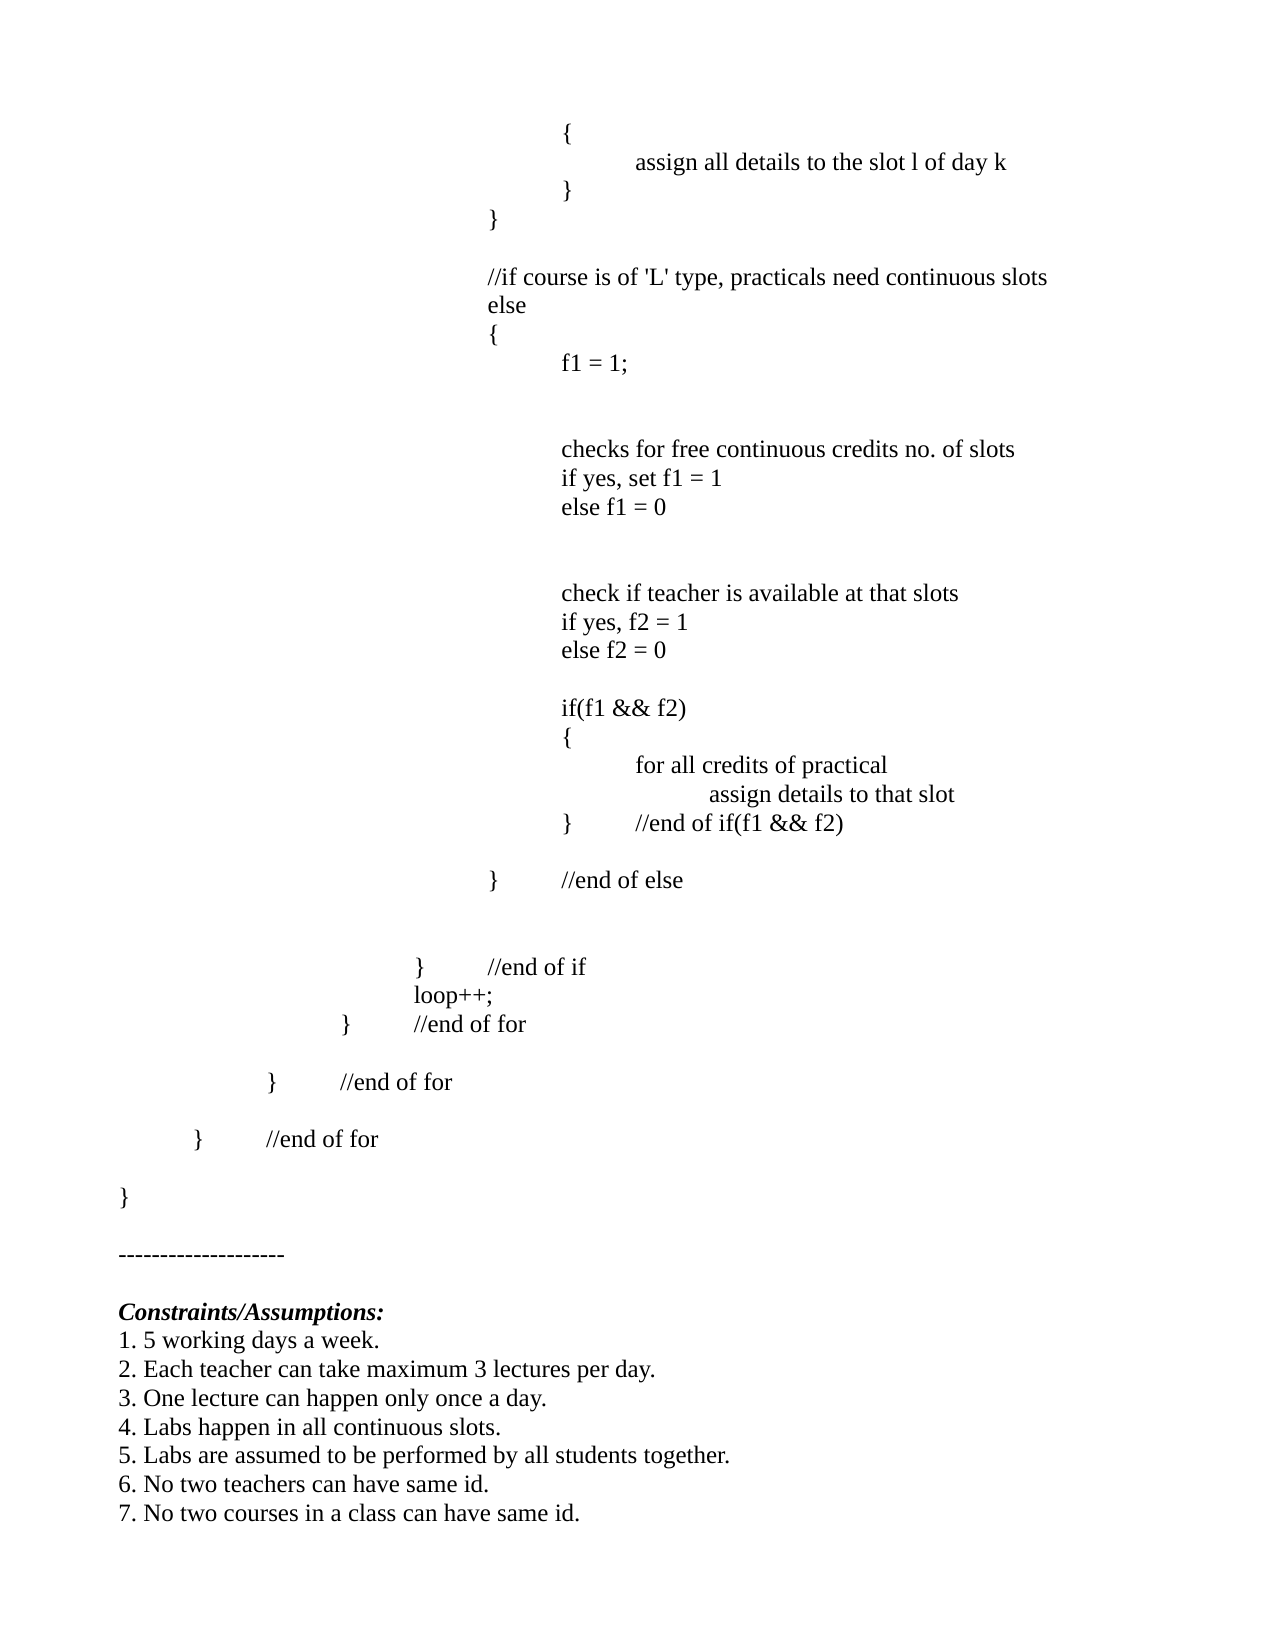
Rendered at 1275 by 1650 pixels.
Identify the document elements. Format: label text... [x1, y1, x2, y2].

text Constraints/Assumptions: [118, 1297, 1157, 1326]
text if yes, f2 = 1 [118, 607, 1157, 636]
text else [118, 291, 1157, 319]
text 4. Labs happen in all continuous slots. [118, 1412, 1157, 1441]
text 1. 5 working days a week. [118, 1326, 1157, 1354]
text checks for free continuous credits no. of slots [118, 434, 1157, 463]
text if(f1 && f2) [118, 693, 1157, 722]
text { [118, 118, 1157, 147]
text } //end of if(f1 && f2) [118, 808, 1157, 837]
text assign all details to the slot l of day k [118, 147, 1157, 176]
text 7. No two courses in a class can have same id. [118, 1498, 1157, 1527]
text 2. Each teacher can take maximum 3 lectures per day. [118, 1354, 1157, 1383]
text 3. One lecture can happen only once a day. [118, 1383, 1157, 1412]
text -------------------- [118, 1239, 1157, 1268]
text } [118, 204, 1157, 233]
text } //end of for [118, 1067, 1157, 1096]
text else f1 = 0 [118, 492, 1157, 521]
text } //end of for [118, 1124, 1157, 1153]
text 5. Labs are assumed to be performed by all students together. [118, 1441, 1157, 1469]
text if yes, set f1 = 1 [118, 463, 1157, 492]
text { [118, 722, 1157, 751]
text else f2 = 0 [118, 636, 1157, 664]
text 6. No two teachers can have same id. [118, 1469, 1157, 1498]
text { [118, 319, 1157, 348]
text loop++; [118, 981, 1157, 1009]
text check if teacher is available at that slots [118, 578, 1157, 607]
text } //end of else [118, 866, 1157, 894]
text } //end of for [118, 1009, 1157, 1038]
text assign details to that slot [118, 779, 1157, 808]
text } [118, 176, 1157, 204]
text f1 = 1; [118, 348, 1157, 377]
text //if course is of 'L' type, practicals need continuous slots [118, 262, 1157, 291]
text for all credits of practical [118, 751, 1157, 779]
text } //end of if [118, 952, 1157, 981]
text } [118, 1182, 1157, 1211]
